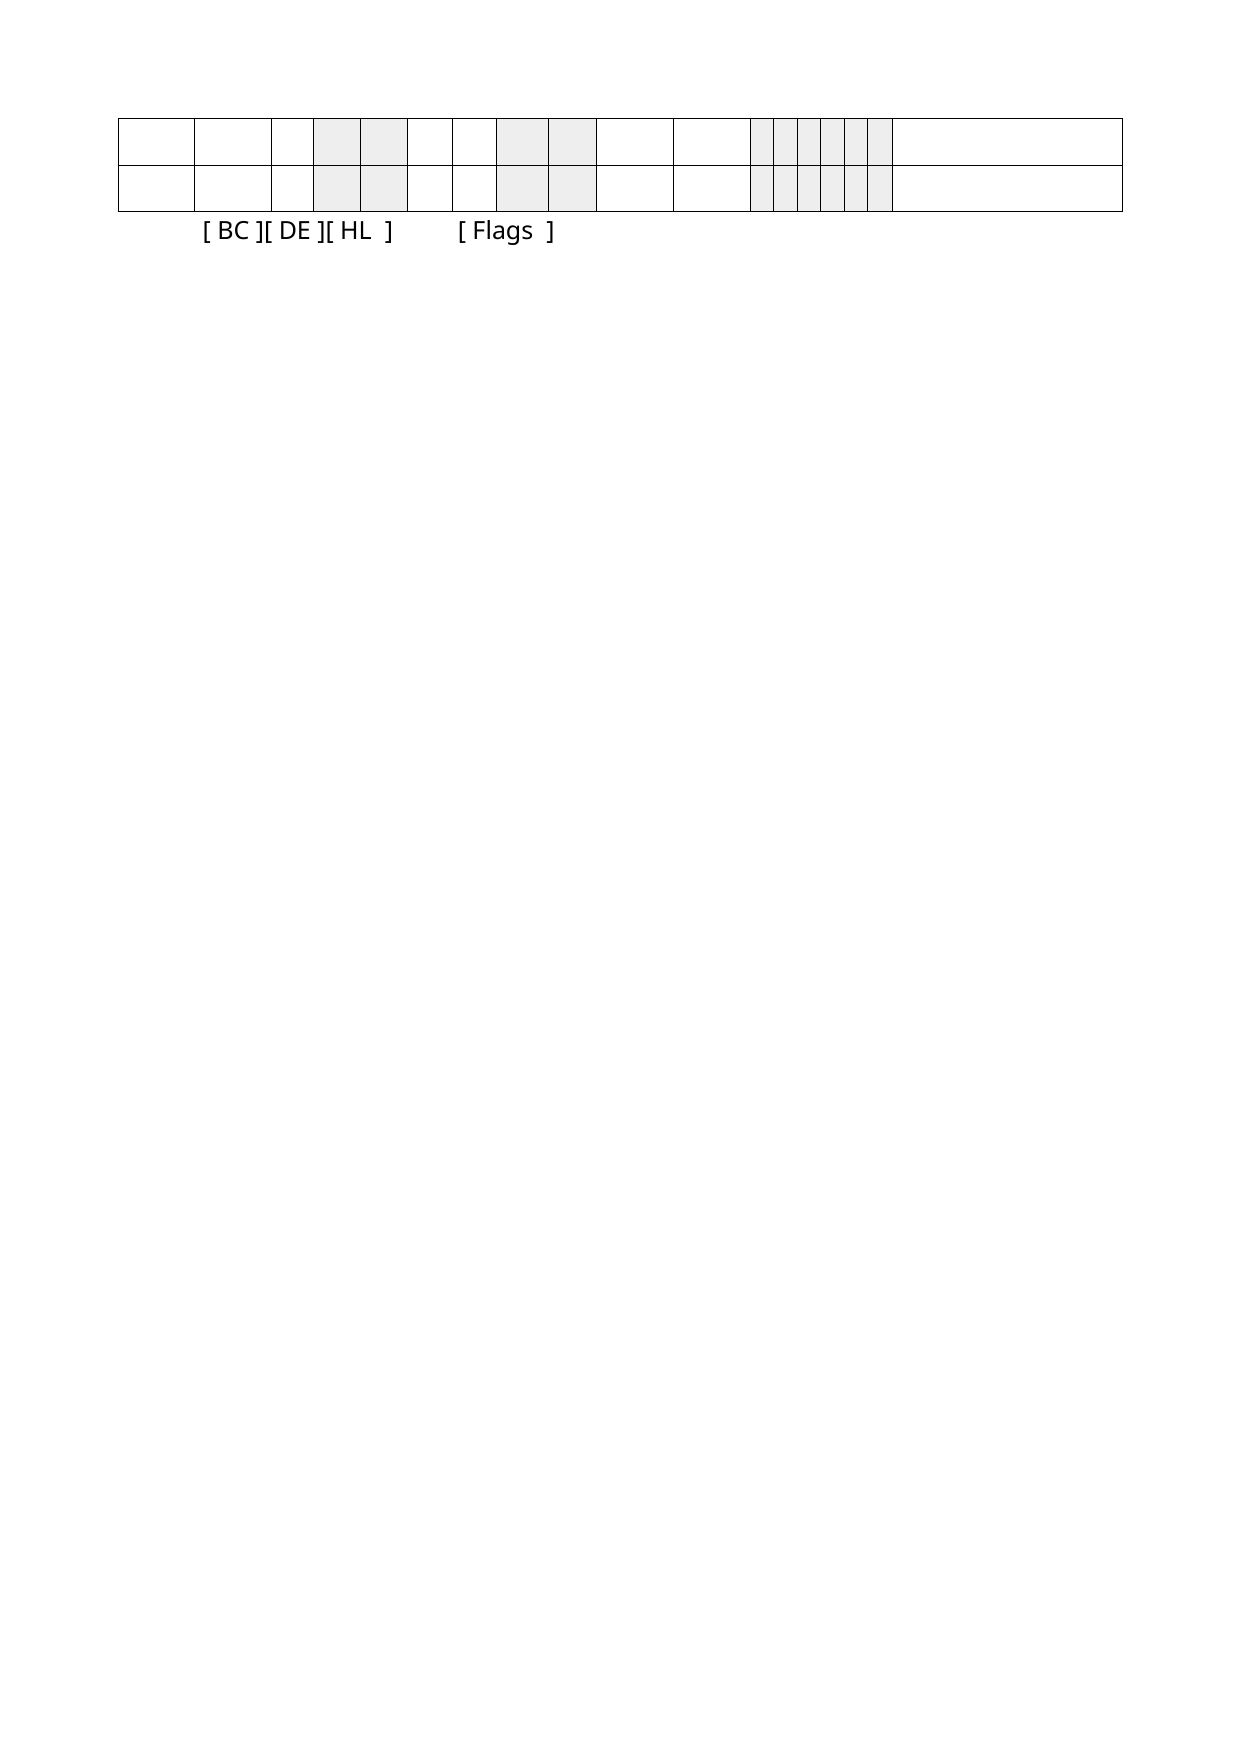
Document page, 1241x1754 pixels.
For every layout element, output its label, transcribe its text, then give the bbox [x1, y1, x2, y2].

table_cell [821, 119, 844, 165]
table_cell [774, 119, 797, 165]
table_cell [674, 166, 750, 211]
table_cell [119, 119, 194, 165]
table_cell [497, 119, 548, 165]
table_cell [408, 166, 452, 211]
table_cell [272, 119, 313, 165]
table_cell [868, 119, 892, 165]
table_cell [497, 166, 548, 211]
table_cell [361, 166, 407, 211]
table_cell [774, 166, 797, 211]
table_cell [868, 166, 892, 211]
table_cell [845, 166, 867, 211]
table_cell [195, 166, 271, 211]
table_cell [845, 119, 867, 165]
table_cell [893, 166, 1122, 211]
table_cell [314, 166, 360, 211]
table_cell [453, 119, 496, 165]
table_cell [453, 166, 496, 211]
table_cell [893, 119, 1122, 165]
table_cell [674, 119, 750, 165]
table_cell [751, 166, 773, 211]
table_cell [597, 166, 673, 211]
table_cell [549, 166, 596, 211]
table_cell [408, 119, 452, 165]
table_cell [821, 166, 844, 211]
text [ BC ][ DE ][ HL ] [ Flags ] [118, 212, 1122, 246]
table_cell [361, 119, 407, 165]
table_cell [314, 119, 360, 165]
table_cell [272, 166, 313, 211]
table_cell [798, 119, 820, 165]
table_cell [597, 119, 673, 165]
table_cell [751, 119, 773, 165]
table_cell [195, 119, 271, 165]
table_cell [119, 166, 194, 211]
table_cell [549, 119, 596, 165]
table_cell [798, 166, 820, 211]
